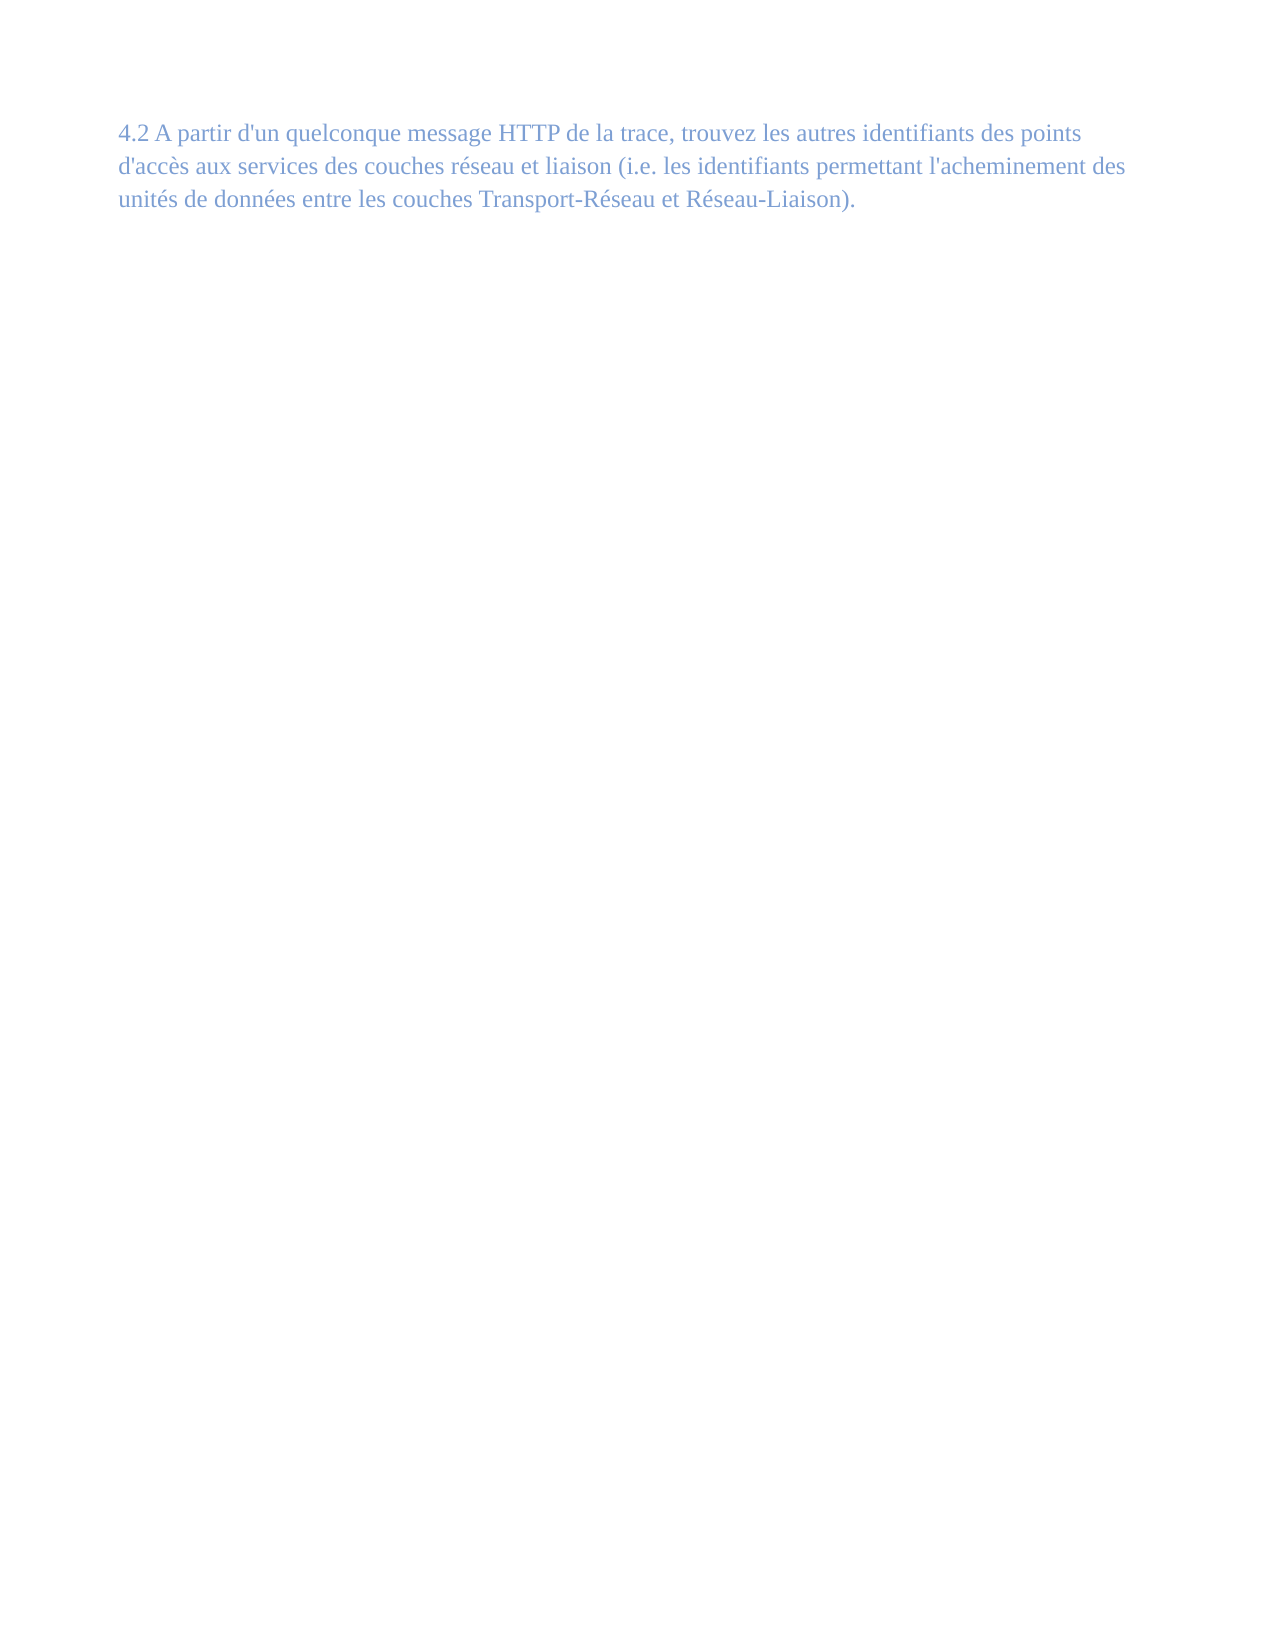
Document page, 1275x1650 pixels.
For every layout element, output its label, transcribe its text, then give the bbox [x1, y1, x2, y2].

text 4.2 A partir d'un quelconque message HTTP de la trace, trouvez les autres identifiants des points d'accès aux services des couches réseau et liaison (i.e. les identifiants permettant l'acheminement des unités de données entre les couches Transport-Réseau et Réseau-Liaison). [118, 118, 1157, 213]
